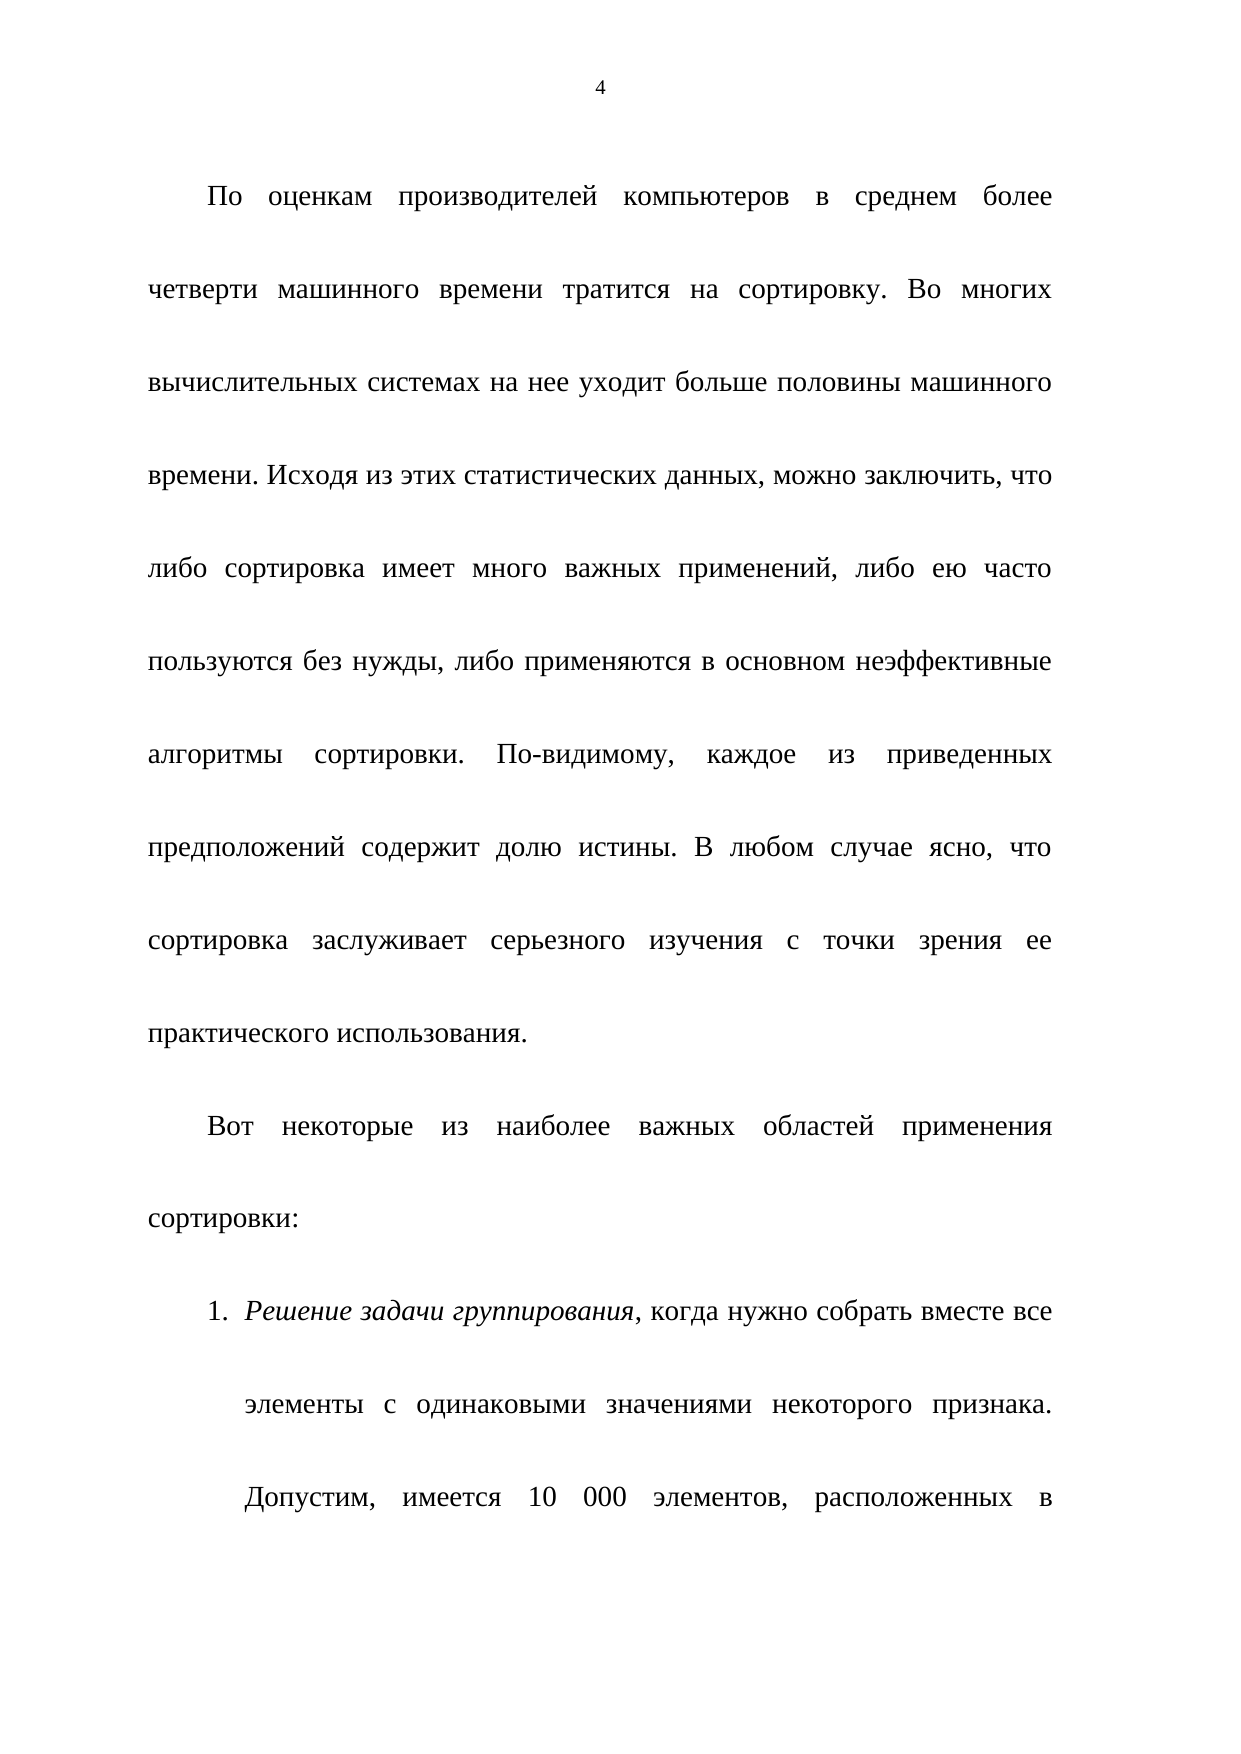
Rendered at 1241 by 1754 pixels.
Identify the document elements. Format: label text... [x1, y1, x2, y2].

text Вот некоторые из наиболее важных областей применения сортировки: [148, 1079, 1053, 1234]
list Решение задачи группирования, когда нужно собрать вместе все элементы с одинаковыми значениями некоторого признака. Допустим, имеется 10 000 элементов, расположенных в [207, 1265, 1053, 1513]
text По оценкам производителей компьютеров в среднем более четверти машинного времени тратится на сортировку. Во многих вычислительных системах на нее уходит больше половины машинного времени. Исходя из этих статистических данных, можно заключить, что либо сортировка имеет много важных применений, либо ею часто пользуются без нужды, либо применяются в основном неэффективные алгоритмы сортировки. По-видимому, каждое из приведенных предположений содержит долю истины. В любом случае ясно, что сортировка заслуживает серьезного изучения с точки зрения ее практического использования. [148, 150, 1053, 1048]
